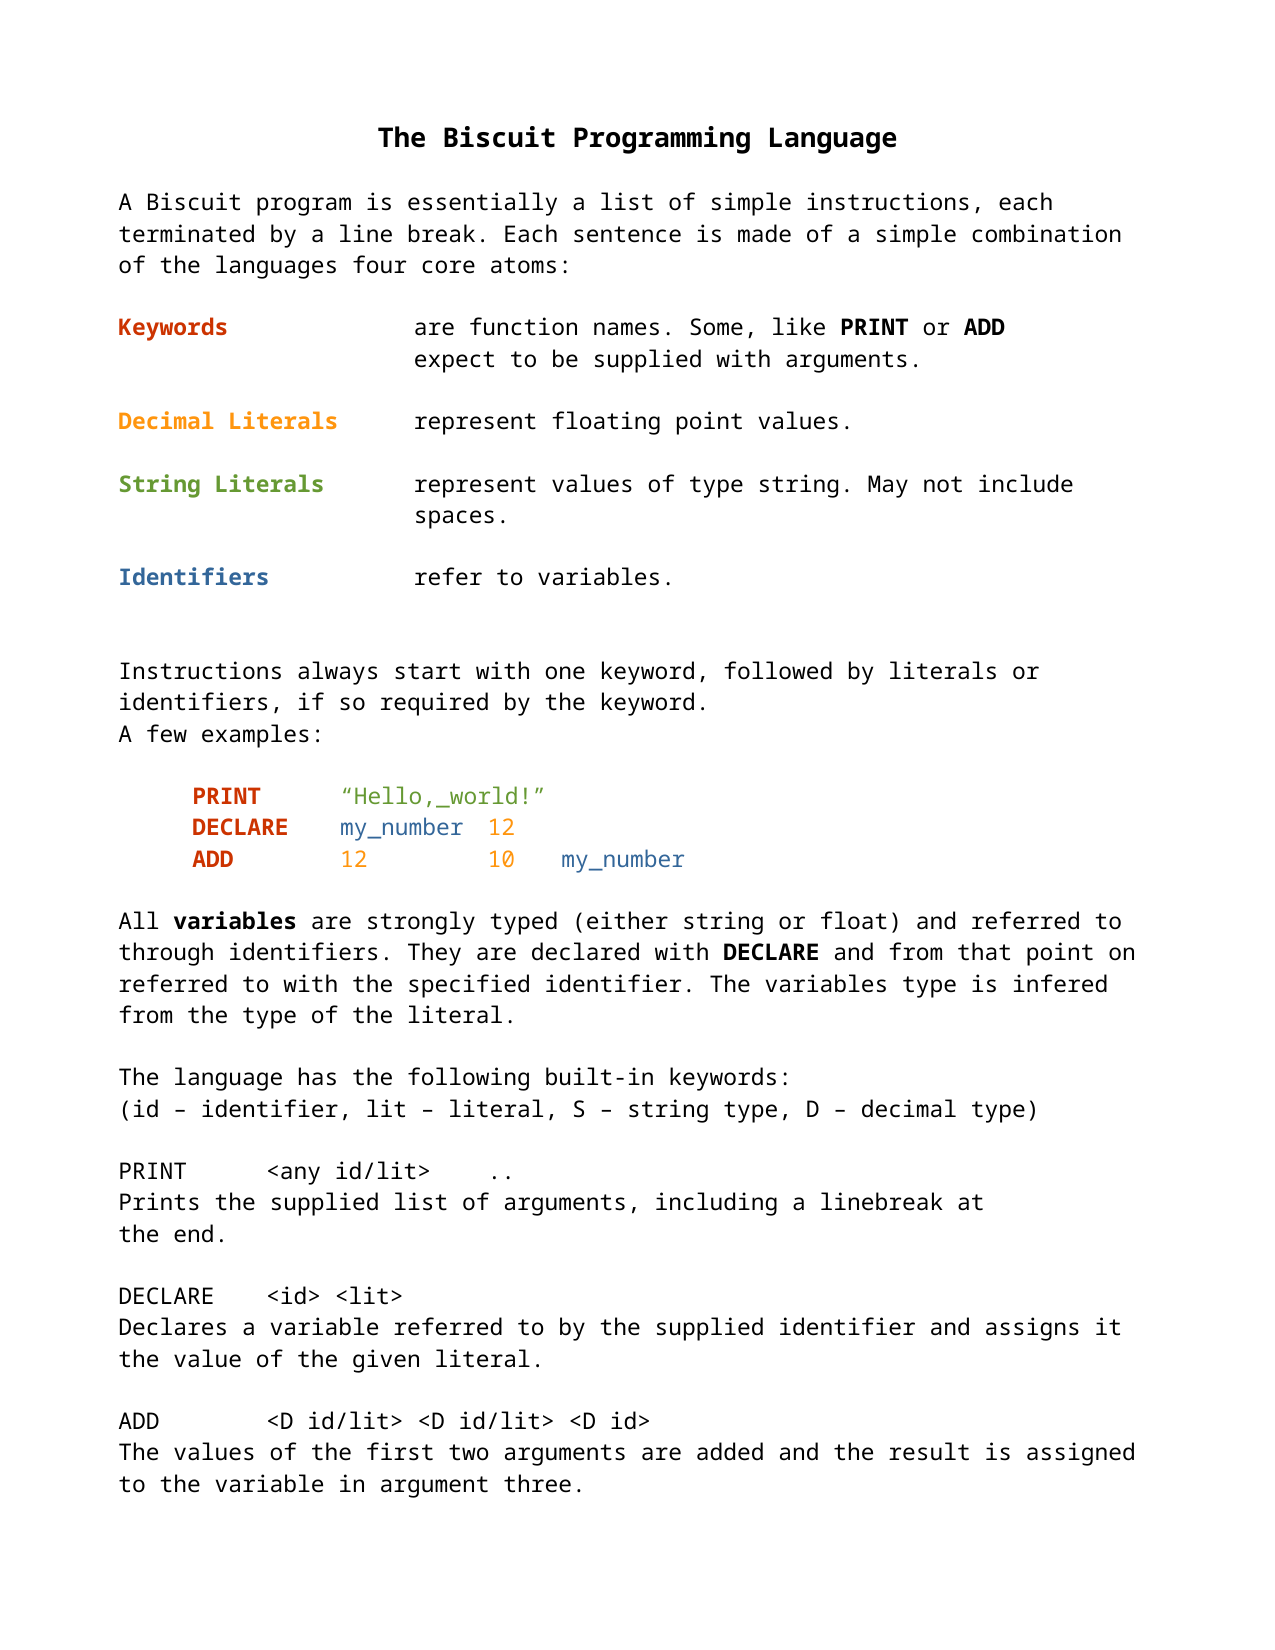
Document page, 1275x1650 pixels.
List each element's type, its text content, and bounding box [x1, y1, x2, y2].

text All variables are strongly typed (either string or float) and referred to through identifiers. They are declared with DECLARE and from that point on referred to with the specified identifier. The variables type is infered from the type of the literal. [118, 905, 1157, 1030]
text A Biscuit program is essentially a list of simple instructions, each terminated by a line break. Each sentence is made of a simple combination of the languages four core atoms: [118, 186, 1157, 280]
text DECLARE <id> <lit> [118, 1280, 1157, 1311]
text PRINT “Hello,_world!” [118, 780, 1157, 811]
text ADD 12 10 my_number [118, 842, 1157, 874]
text Decimal Literals represent floating point values. [118, 405, 1157, 436]
text The language has the following built-in keywords: [118, 1061, 1157, 1092]
text A few examples: [118, 717, 1157, 749]
text the end. [118, 1217, 1157, 1249]
text Prints the supplied list of arguments, including a linebreak at [118, 1186, 1157, 1217]
text The Biscuit Programming Language [118, 118, 1157, 155]
text Instructions always start with one keyword, followed by literals or identifiers, if so required by the keyword. [118, 655, 1157, 717]
text The values of the first two arguments are added and the result is assigned to the variable in argument three. [118, 1436, 1157, 1499]
text ADD <D id/lit> <D id/lit> <D id> [118, 1405, 1157, 1436]
text DECLARE my_number 12 [118, 811, 1157, 842]
text Declares a variable referred to by the supplied identifier and assigns it the value of the given literal. [118, 1311, 1157, 1374]
text Keywords are function names. Some, like PRINT or ADD [118, 311, 1157, 342]
text expect to be supplied with arguments. [118, 342, 1157, 374]
text String Literals represent values of type string. May not include spaces. [118, 467, 1157, 530]
text Identifiers refer to variables. [118, 561, 1157, 592]
text (id – identifier, lit – literal, S – string type, D – decimal type) [118, 1092, 1157, 1124]
text PRINT <any id/lit> .. [118, 1155, 1157, 1186]
